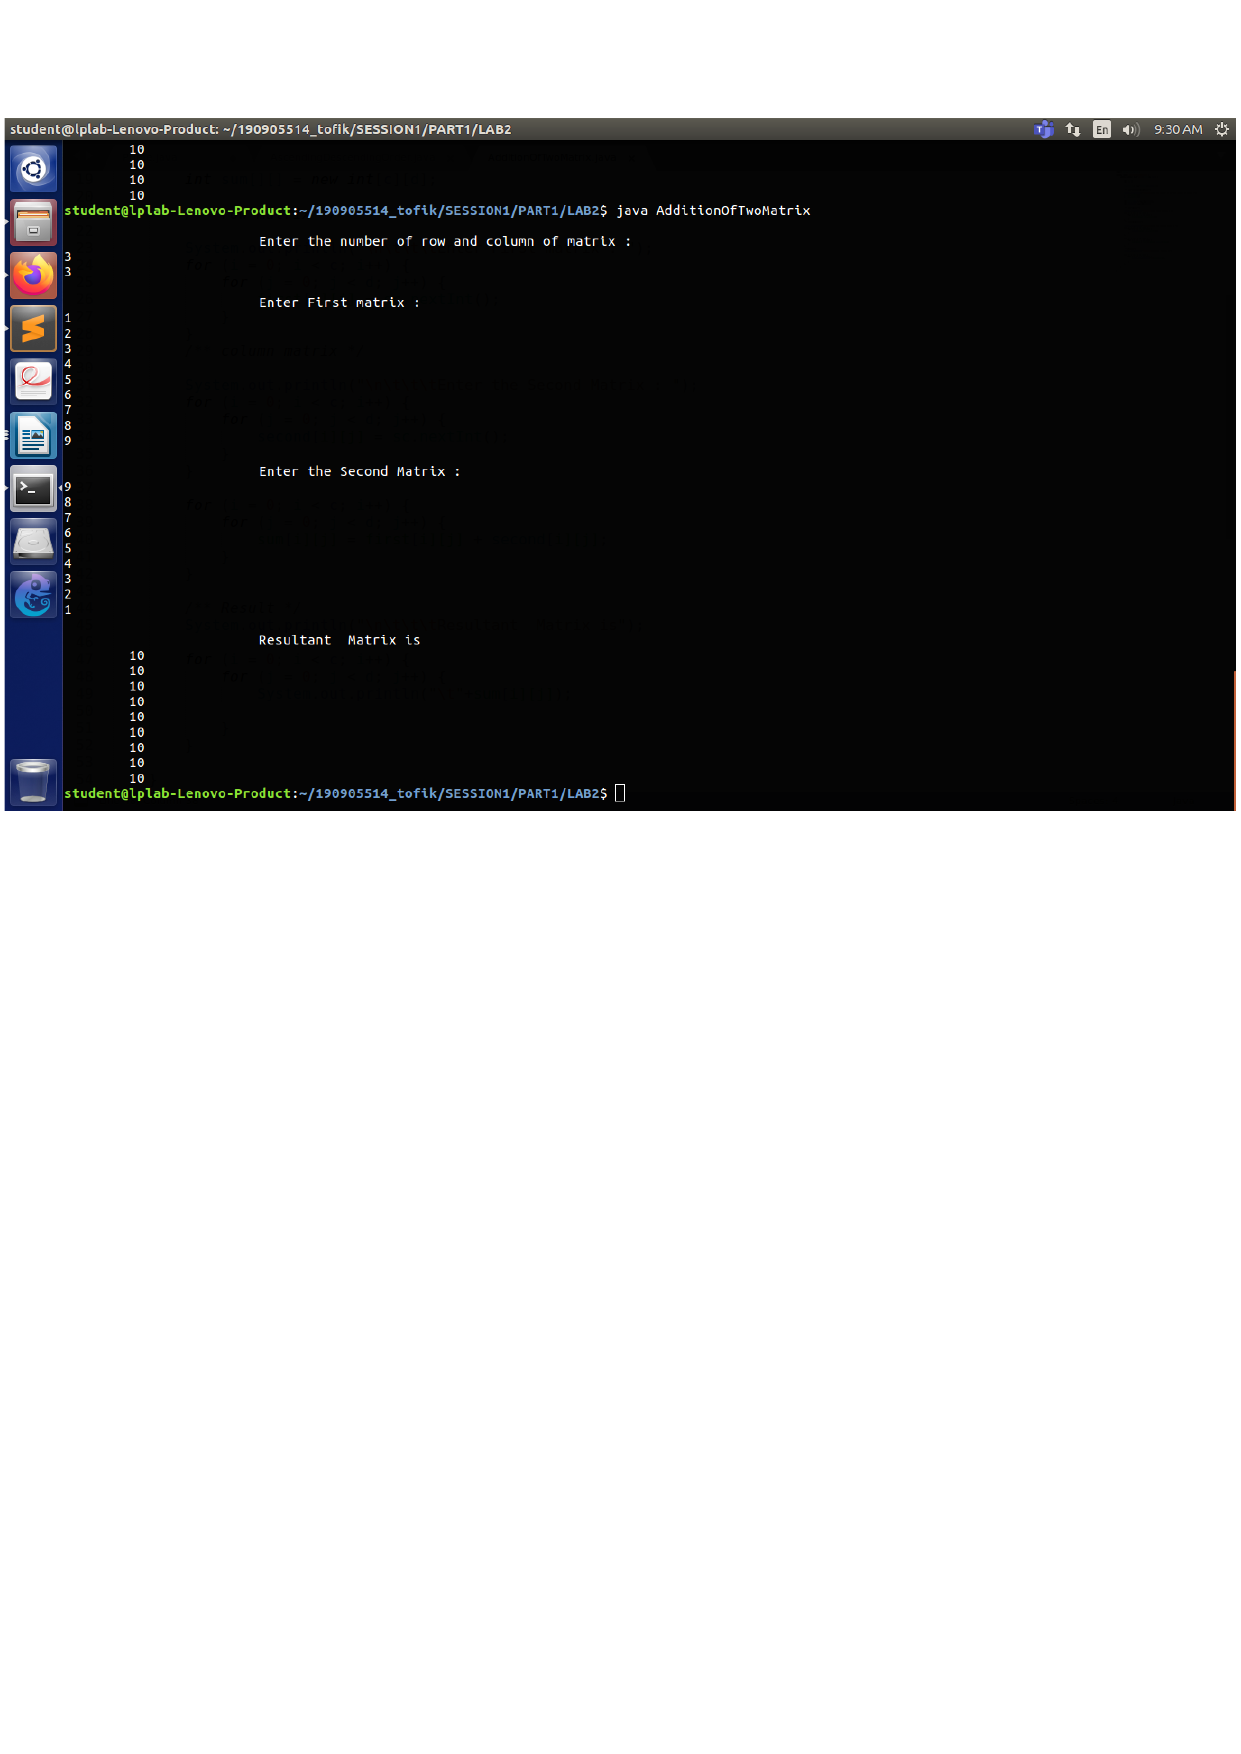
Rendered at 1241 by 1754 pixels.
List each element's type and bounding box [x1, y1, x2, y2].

picture [4, 118, 1236, 811]
